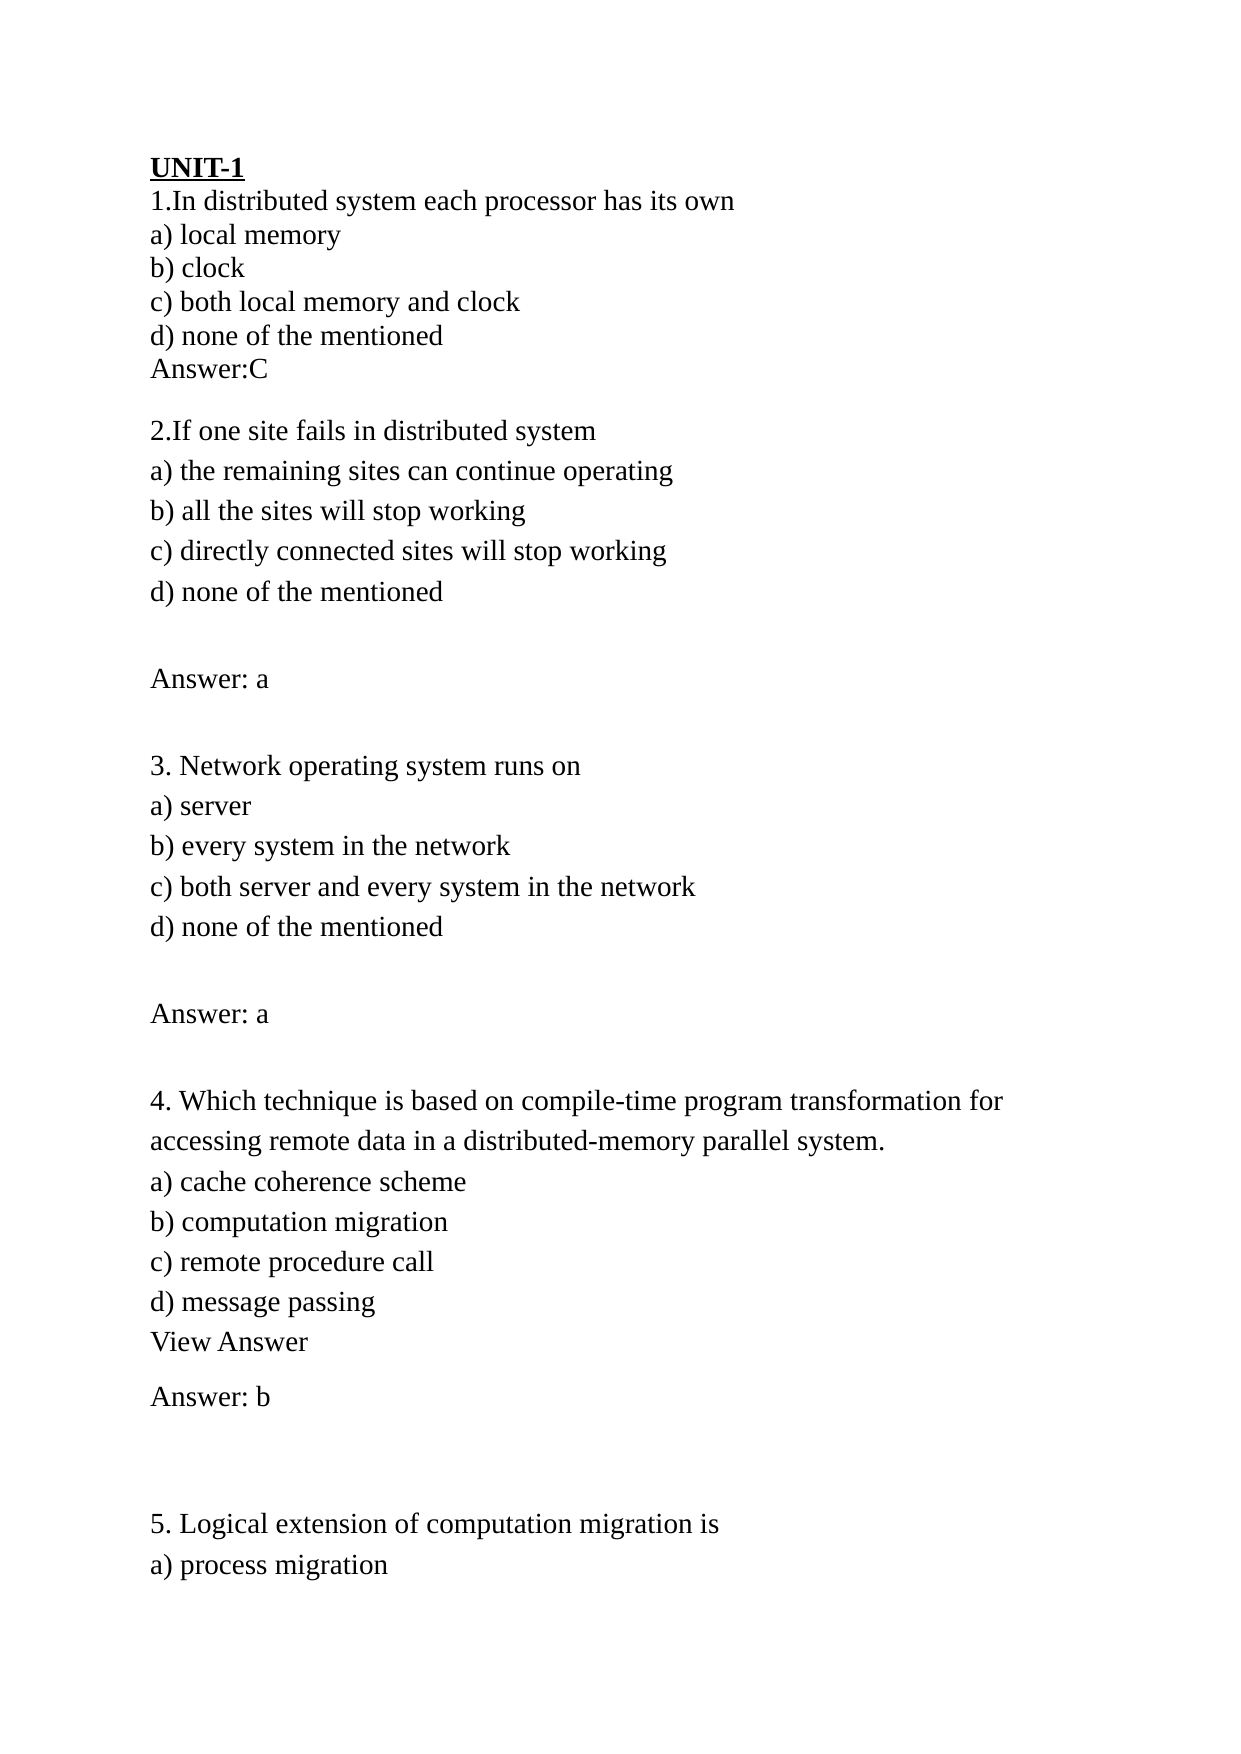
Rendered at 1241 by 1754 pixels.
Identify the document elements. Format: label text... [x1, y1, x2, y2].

text UNIT-1 [150, 150, 1090, 183]
text 1.In distributed system each processor has its own a) local memory b) clock c) both local memory and clock d) none of the mentioned [150, 183, 1090, 351]
text 2.If one site fails in distributed system a) the remaining sites can continue operating b) all the sites will stop working c) directly connected sites will stop working d) none of the mentioned [150, 413, 1090, 641]
text Answer:C [150, 351, 1090, 385]
text Answer: a [150, 996, 1090, 1063]
text 4. Which technique is based on compile-time program transformation for accessing remote data in a distributed-memory parallel system. a) cache coherence scheme b) computation migration c) remote procedure call d) message passing View Answer [150, 1083, 1090, 1358]
text Answer: b [150, 1379, 1090, 1487]
text Answer: a [150, 661, 1090, 728]
text 5. Logical extension of computation migration is a) process migration [150, 1507, 1090, 1580]
text 3. Network operating system runs on a) server b) every system in the network c) both server and every system in the network d) none of the mentioned [150, 748, 1090, 976]
